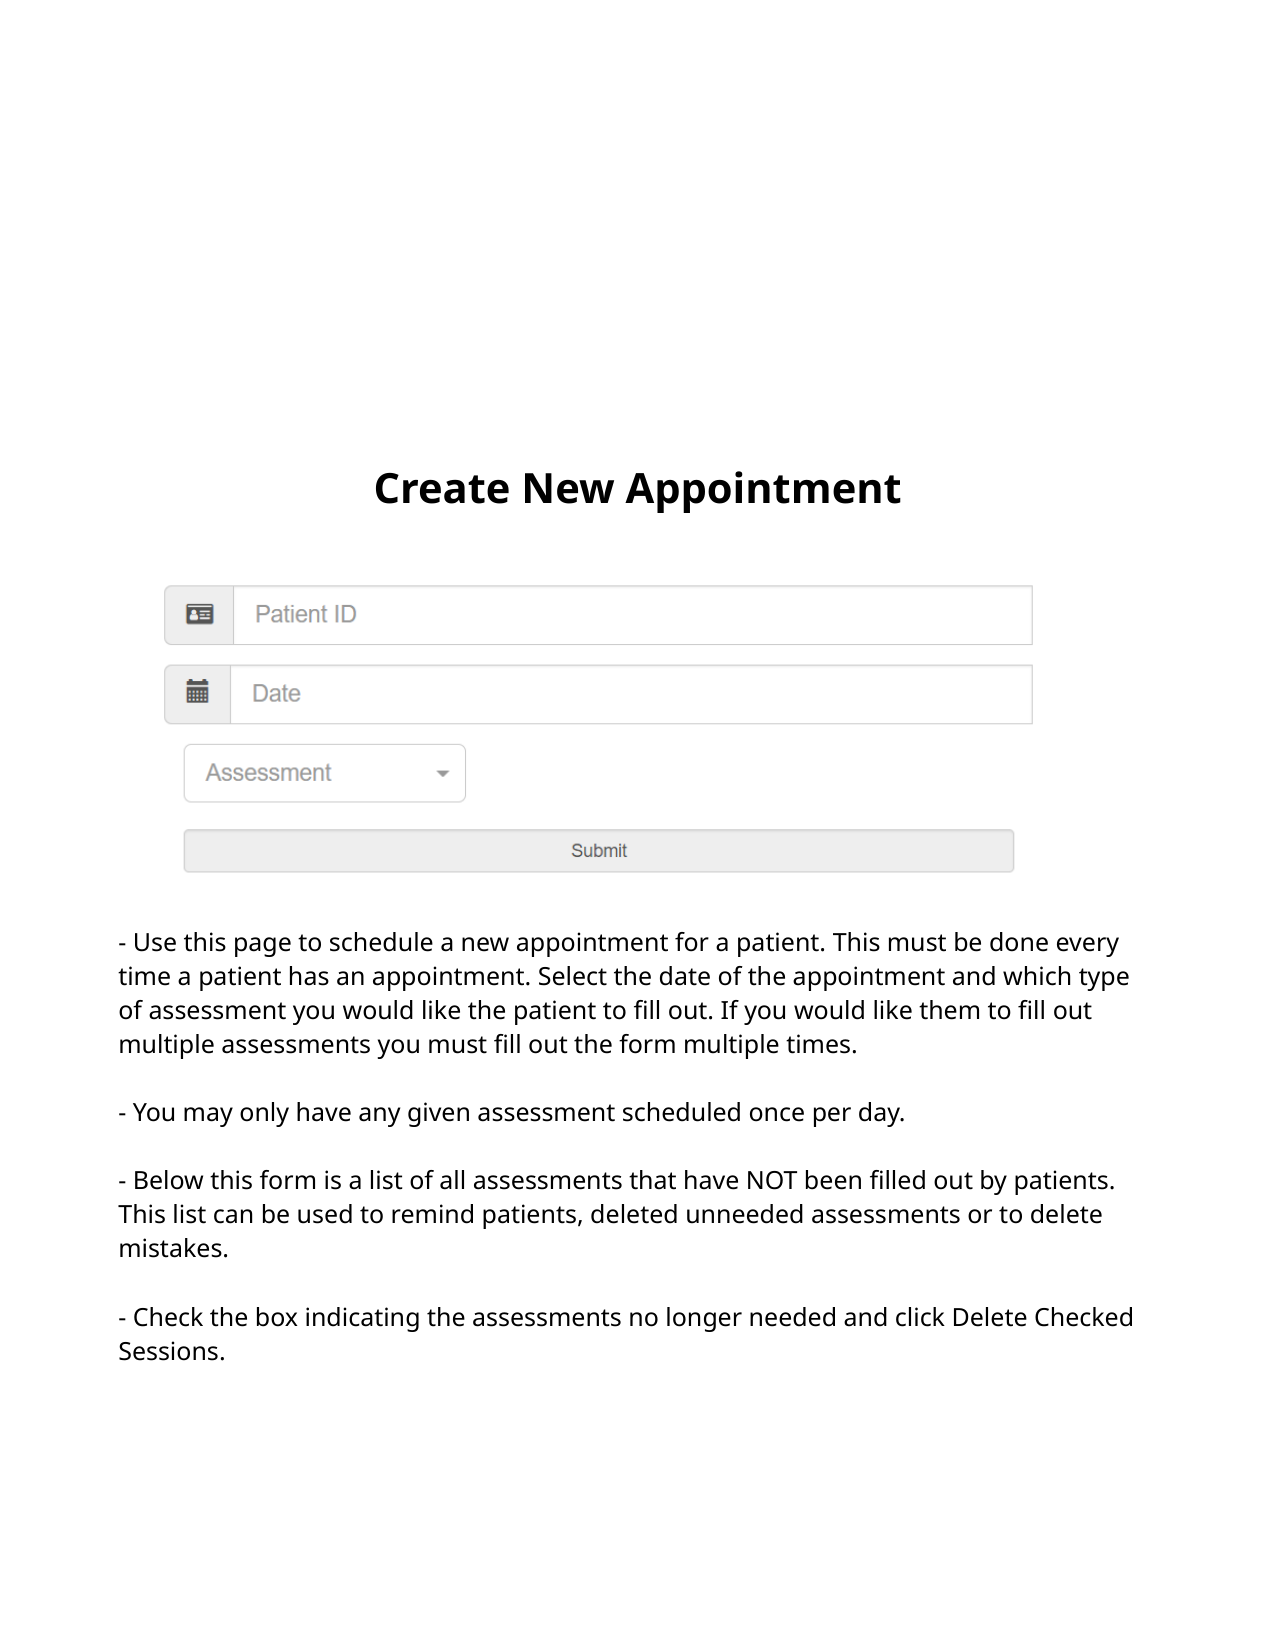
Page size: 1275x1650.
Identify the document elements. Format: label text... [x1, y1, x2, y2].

text - Use this page to schedule a new appointment for a patient. This must be done every time a patient has an appointment. Select the date of the appointment and which type of assessment you would like the patient to fill out. If you would like them to fill out multiple assessments you must fill out the form multiple times. [118, 924, 1157, 1061]
text - You may only have any given assessment scheduled once per day. [118, 1095, 1157, 1129]
text Create New Appointment [118, 459, 1157, 516]
picture [118, 572, 1157, 891]
text - Below this form is a list of all assessments that have NOT been filled out by patients. This list can be used to remind patients, deleted unneeded assessments or to delete mistakes. [118, 1163, 1157, 1265]
text - Check the box indicating the assessments no longer needed and click Delete Checked Sessions. [118, 1299, 1157, 1367]
